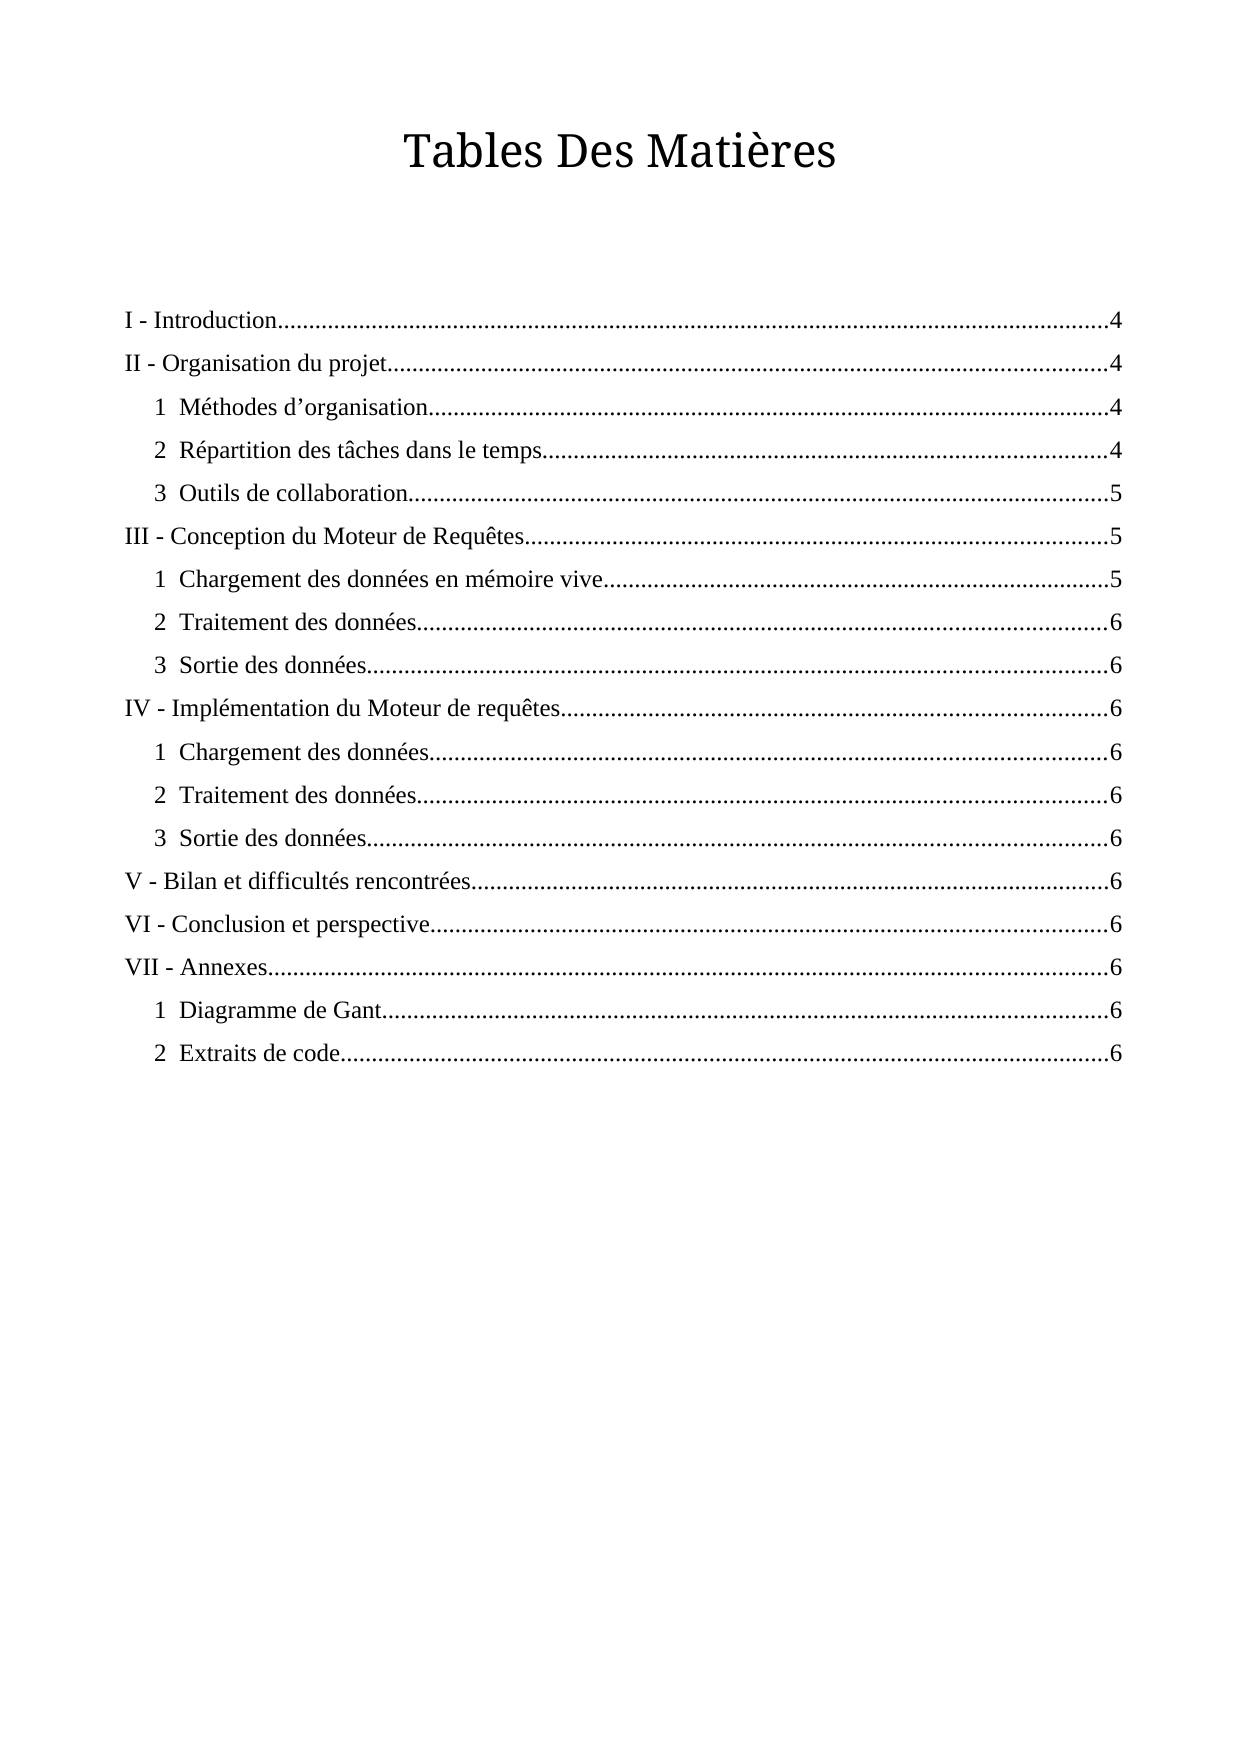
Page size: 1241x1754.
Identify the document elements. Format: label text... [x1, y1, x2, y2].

text IV - Implémentation du Moteur de requêtes 6 [118, 693, 1122, 722]
text 2 Traitement des données 6 [148, 607, 1122, 636]
text 1 Chargement des données en mémoire vive 5 [148, 564, 1122, 593]
text 1 Chargement des données 6 [148, 737, 1122, 765]
text III - Conception du Moteur de Requêtes 5 [118, 521, 1122, 550]
text 3 Outils de collaboration 5 [148, 478, 1122, 507]
text I - Introduction 4 [118, 305, 1122, 334]
text 3 Sortie des données 6 [148, 650, 1122, 679]
text 1 Diagramme de Gant 6 [148, 995, 1122, 1024]
text 2 Répartition des tâches dans le temps 4 [148, 435, 1122, 463]
text Tables des matières [118, 118, 1122, 181]
text VII - Annexes 6 [118, 952, 1122, 981]
text 2 Traitement des données 6 [148, 780, 1122, 808]
text 1 Méthodes d’organisation 4 [148, 392, 1122, 420]
text V - Bilan et difficultés rencontrées 6 [118, 866, 1122, 895]
text 2 Extraits de code 6 [148, 1038, 1122, 1067]
text II - Organisation du projet 4 [118, 348, 1122, 377]
text VI - Conclusion et perspective 6 [118, 909, 1122, 938]
text 3 Sortie des données 6 [148, 823, 1122, 852]
